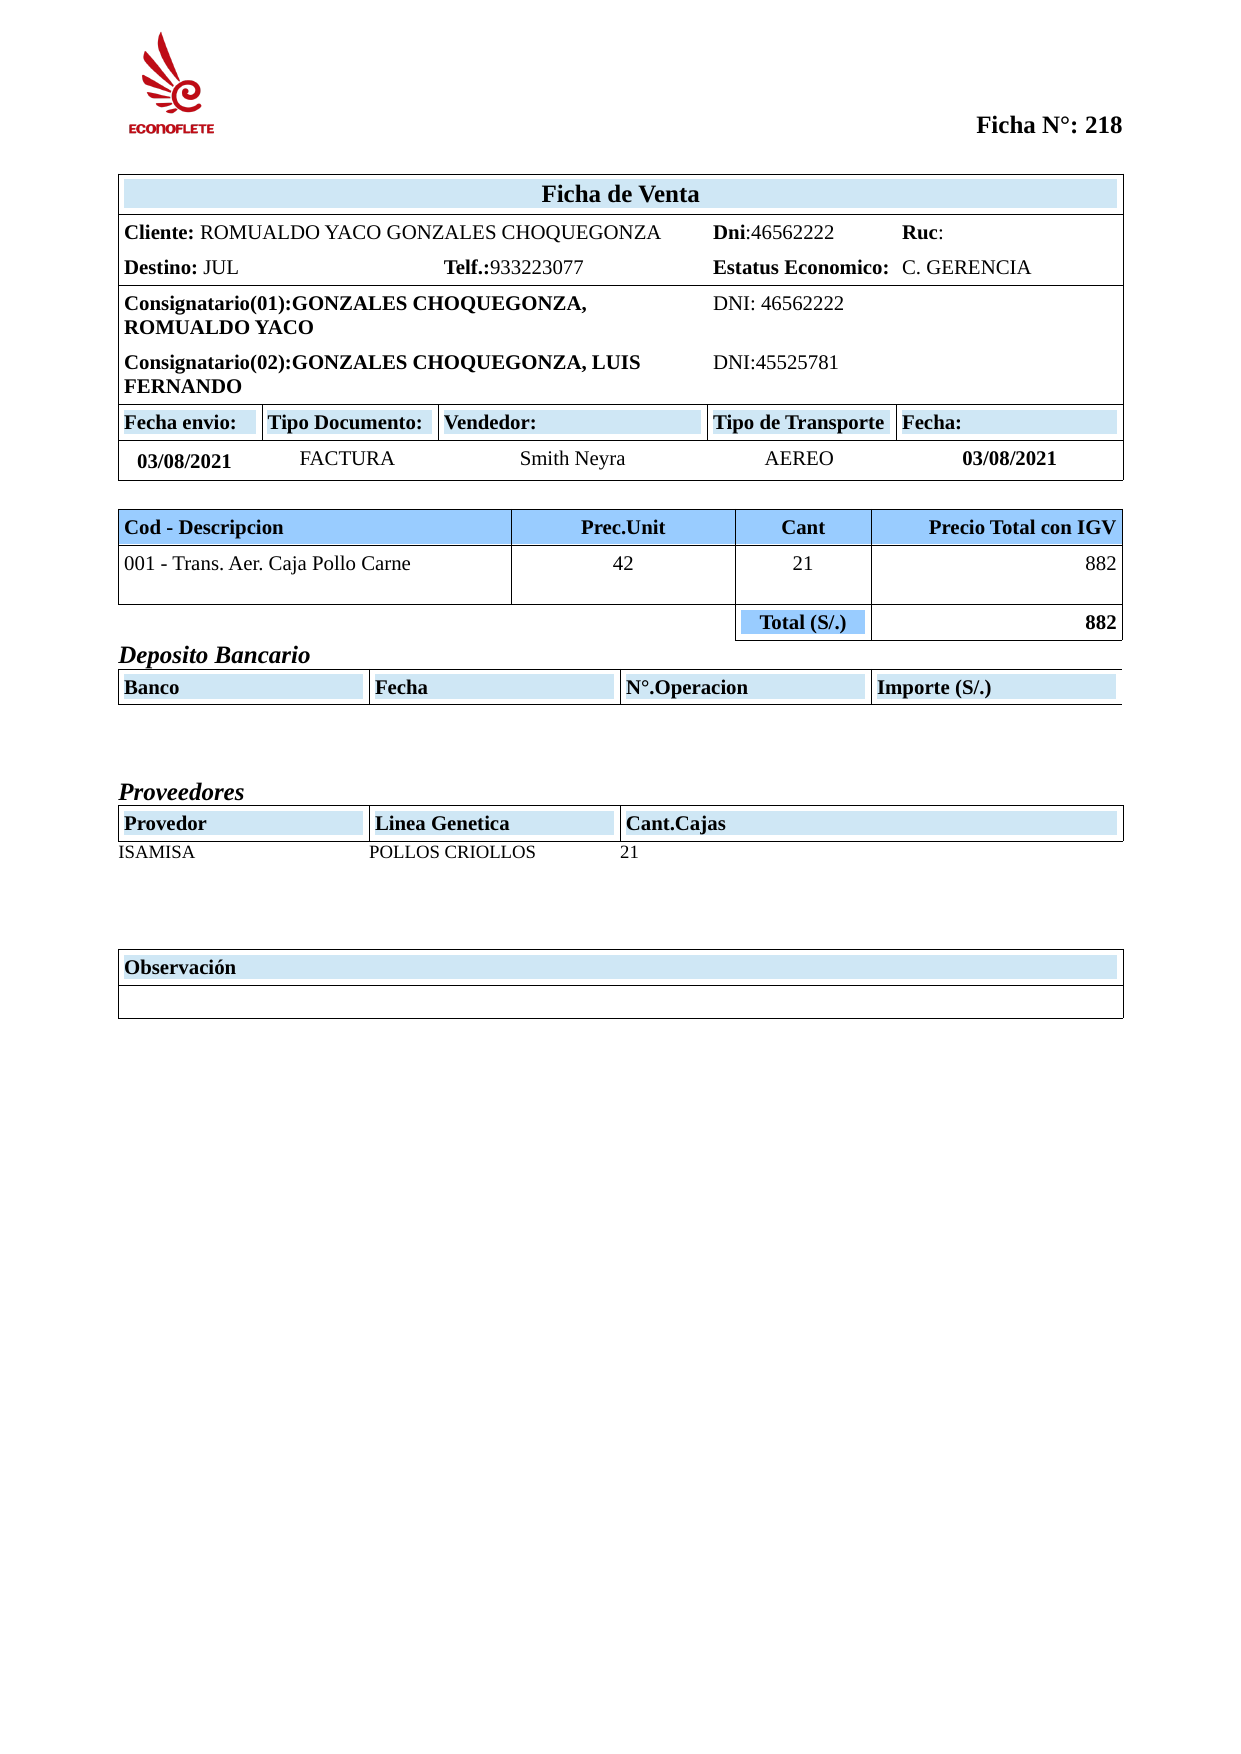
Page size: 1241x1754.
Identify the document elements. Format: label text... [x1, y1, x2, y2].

table_header Importe (S/.) [872, 670, 1122, 704]
table_cell [369, 705, 620, 728]
table_cell 42 [512, 546, 735, 604]
table_cell [118, 705, 369, 728]
table_cell 03/08/2021 [896, 441, 1123, 480]
table_cell Destino: JUL [119, 249, 438, 285]
table_cell [871, 729, 1122, 753]
table_cell [369, 884, 620, 906]
table_cell Total (S/.) [736, 605, 871, 640]
picture [118, 31, 225, 134]
table_cell 882 [872, 546, 1122, 604]
table_cell [118, 753, 369, 777]
table_header Cod - Descripcion [119, 510, 511, 544]
table_cell [369, 729, 620, 753]
table_cell AEREO [707, 441, 896, 480]
table_cell [369, 863, 620, 884]
table_cell DNI: 46562222 [707, 286, 1123, 344]
table_cell [620, 928, 1123, 949]
table_cell Smith Neyra [438, 441, 707, 480]
table_cell ISAMISA [118, 842, 369, 863]
table_cell [118, 928, 369, 949]
table_cell [369, 928, 620, 949]
table_cell [871, 705, 1122, 728]
table_cell [118, 906, 369, 927]
table_cell [871, 753, 1122, 777]
table_cell Vendedor: [439, 405, 707, 440]
table_cell [620, 753, 871, 777]
table_cell Estatus Economico: [707, 249, 896, 285]
table_cell 03/08/2021 [119, 441, 262, 480]
table_cell Tipo Documento: [263, 405, 438, 440]
table_header Provedor [119, 806, 369, 841]
table_cell 882 [872, 605, 1122, 640]
table_cell 001 - Trans. Aer. Caja Pollo Carne [119, 546, 511, 604]
table_cell Dni:46562222 [707, 215, 896, 249]
table_cell [118, 884, 369, 906]
table_cell Consignatario(01):GONZALES CHOQUEGONZA, ROMUALDO YACO [119, 286, 707, 344]
table_cell [118, 863, 369, 884]
table_cell C. GERENCIA [896, 249, 1123, 285]
table_cell [118, 605, 511, 640]
table_cell [369, 906, 620, 927]
text Proveedores [118, 777, 1122, 805]
table_header Observación [119, 950, 1123, 984]
table_cell Telf.:933223077 [438, 249, 707, 285]
table_header Prec.Unit [512, 510, 735, 544]
table_cell [620, 884, 1123, 906]
text Deposito Bancario [118, 640, 1122, 669]
table_header Precio Total con IGV [872, 510, 1122, 544]
table_header Linea Genetica [370, 806, 620, 841]
table_header Fecha [370, 670, 620, 704]
table_cell DNI:45525781 [707, 345, 1123, 404]
table_cell Ruc: [896, 215, 1123, 249]
table_cell Tipo de Transporte [708, 405, 896, 440]
table_cell [118, 729, 369, 753]
table_cell 21 [620, 842, 1123, 863]
table_cell [119, 986, 1123, 1018]
table_cell 21 [736, 546, 871, 604]
table_cell Consignatario(02):GONZALES CHOQUEGONZA, LUIS FERNANDO [119, 345, 707, 404]
table_cell FACTURA [262, 441, 438, 480]
table_cell [511, 605, 735, 640]
table_cell [620, 729, 871, 753]
table_cell Cliente: ROMUALDO YACO GONZALES CHOQUEGONZA [119, 215, 707, 249]
table_cell Fecha envio: [119, 405, 262, 440]
table_cell [369, 753, 620, 777]
table_cell Fecha: [897, 405, 1123, 440]
table_header Cant.Cajas [621, 806, 1123, 841]
table_cell [620, 906, 1123, 927]
table_cell [620, 705, 871, 728]
table_header Banco [119, 670, 369, 704]
table_header Ficha de Venta [119, 175, 1123, 214]
table_cell POLLOS CRIOLLOS [369, 842, 620, 863]
table_cell [620, 863, 1123, 884]
table_header N°.Operacion [621, 670, 871, 704]
table_header Cant [736, 510, 871, 544]
